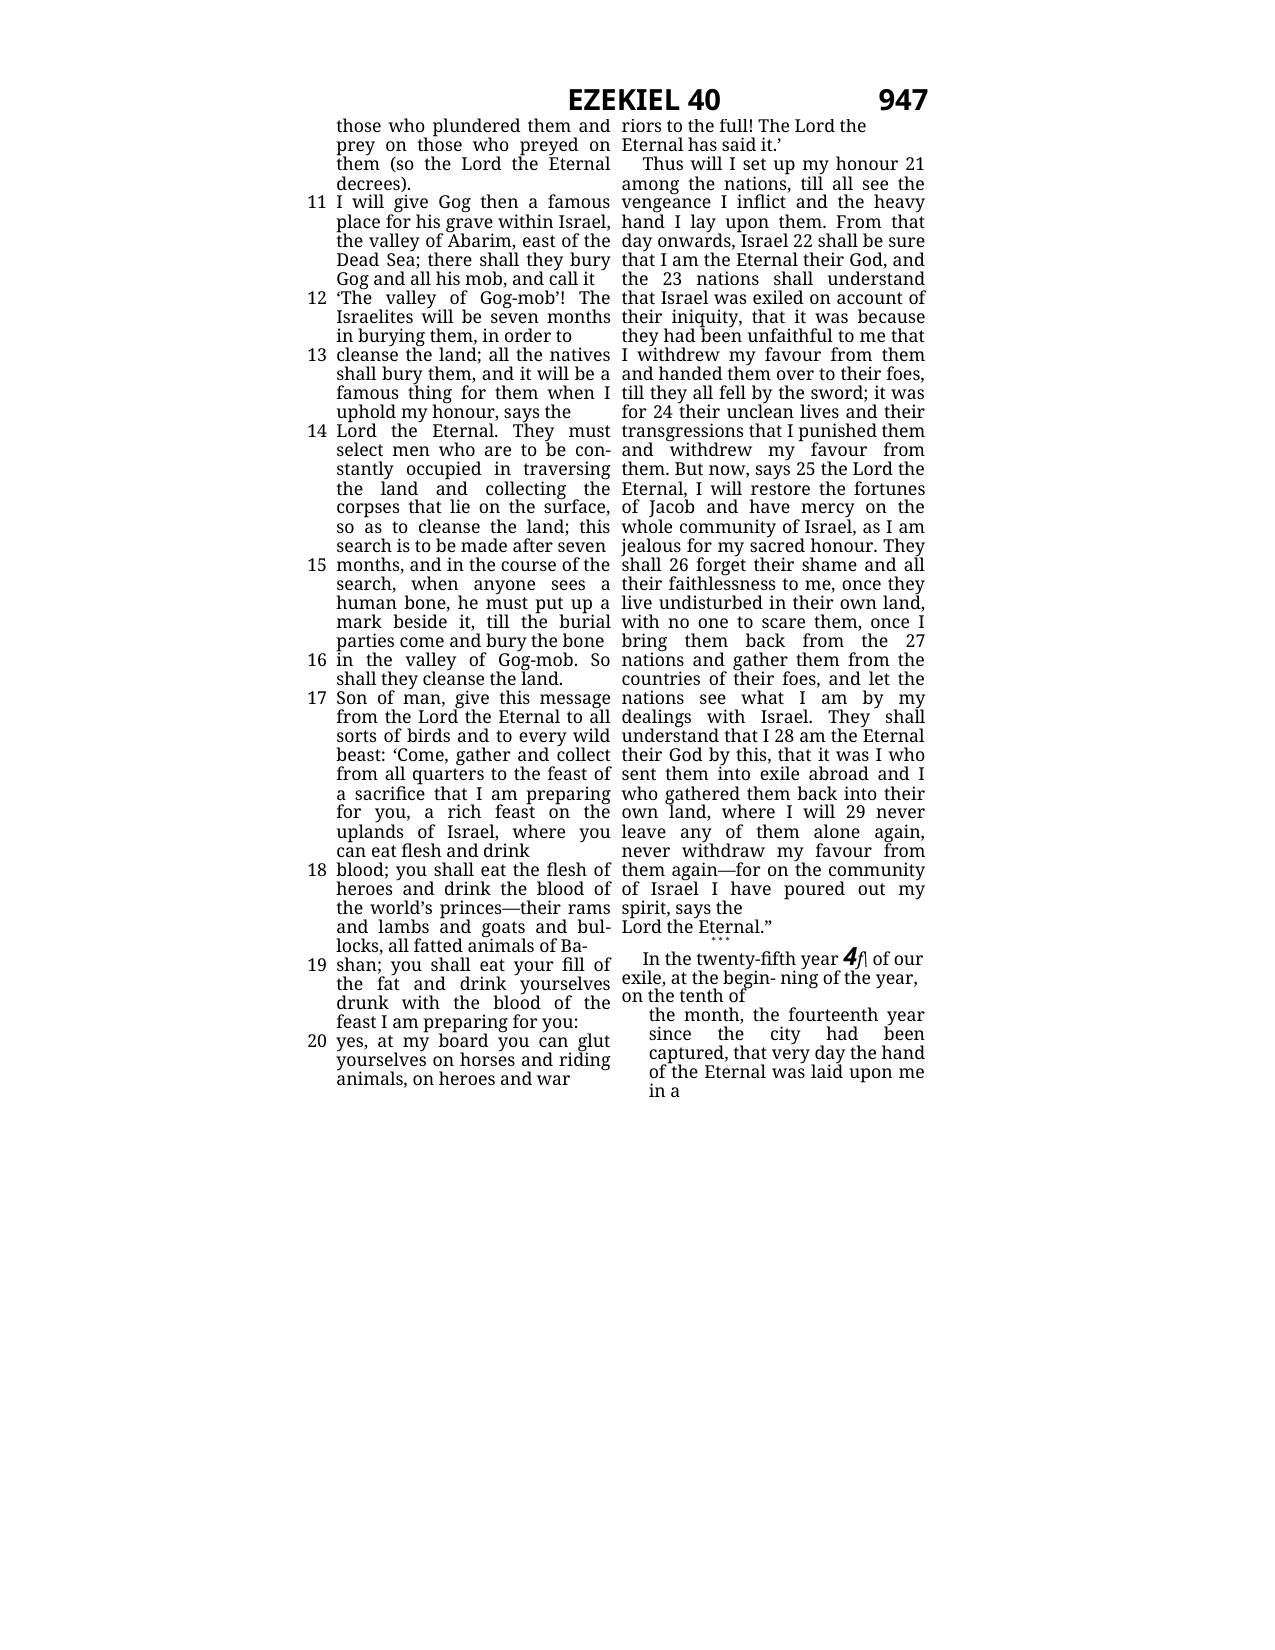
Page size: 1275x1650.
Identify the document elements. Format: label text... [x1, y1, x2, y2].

list in the valley of Gog-mob. So shall they cleanse the land. [307, 651, 611, 689]
list shan; you shall eat your fill of the fat and drink yourselves drunk with the blood of the feast I am preparing for you: [307, 956, 611, 1032]
text the month, the fourteenth year since the city had been captured, that very day the hand of the Eternal was laid upon me in a [648, 1006, 925, 1102]
list blood; you shall eat the flesh of heroes and drink the blood of the world’s princes—their rams and lambs and goats and bul­locks, all fatted animals of Ba- [307, 861, 611, 956]
list Lord the Eternal. They must select men who are to be con­stantly occupied in traversing the land and collecting the corpses that lie on the surface, so as to cleanse the land; this search is to be made after seven [307, 422, 611, 556]
list ‘The valley of Gog-mob’! The Israelites will be seven months in burying them, in order to [307, 289, 611, 346]
text riors to the full! The Lord the Eternal has said it.’ [621, 119, 925, 156]
list I will give Gog then a famous place for his grave within Israel, the valley of Abarim, east of the Dead Sea; there shall they bury Gog and all his mob, and call it [307, 194, 611, 289]
text those who plundered them and prey on those who preyed on them (so the Lord the Eternal decrees). [336, 117, 611, 194]
list yes, at my board you can glut yourselves on horses and riding animals, on heroes and war­ [307, 1032, 611, 1090]
text Thus will I set up my honour 21 among the nations, till all see the vengeance I inflict and the heavy hand I lay upon them. From that day onwards, Israel 22 shall be sure that I am the Eternal their God, and the 23 nations shall understand that Israel was exiled on account of their iniquity, that it was be­cause they had been unfaithful to me that I withdrew my favour from them and handed them over to their foes, till they all fell by the sword; it was for 24 their unclean lives and their transgressions that I punished them and withdrew my favour from them. But now, says 25 the Lord the Eternal, I will re­store the fortunes of Jacob and have mercy on the whole com­munity of Israel, as I am jealous for my sacred honour. They shall 26 forget their shame and all their faithlessness to me, once they live undisturbed in their own land, with no one to scare them, once I bring them back from the 27 nations and gather them from the countries of their foes, and let the nations see what I am by my dealings with Israel. They shall understand that I 28 am the Eternal their God by this, that it was I who sent them into exile abroad and I who gathered them back into their own land, where I will 29 never leave any of them alone again, never withdraw my fa­vour from them again—for on the community of Israel I have poured out my spirit, says the [621, 156, 925, 918]
text * * * [711, 937, 925, 947]
list cleanse the land; all the natives shall bury them, and it will be a famous thing for them when I uphold my honour, says the [307, 346, 611, 422]
text Lord the Eternal.” [621, 918, 925, 937]
list Son of man, give this mes­sage from the Lord the Eternal to all sorts of birds and to every wild beast: ‘Come, gather and collect from all quarters to the feast of a sacrifice that I am preparing for you, a rich feast on the uplands of Israel, where you can eat flesh and drink [307, 689, 611, 861]
text In the twenty-fifth year 4f\ of our exile, at the begin- ning of the year, on the tenth of [621, 951, 925, 1006]
list months, and in the course of the search, when anyone sees a human bone, he must put up a mark beside it, till the burial parties come and bury the bone [307, 556, 611, 651]
